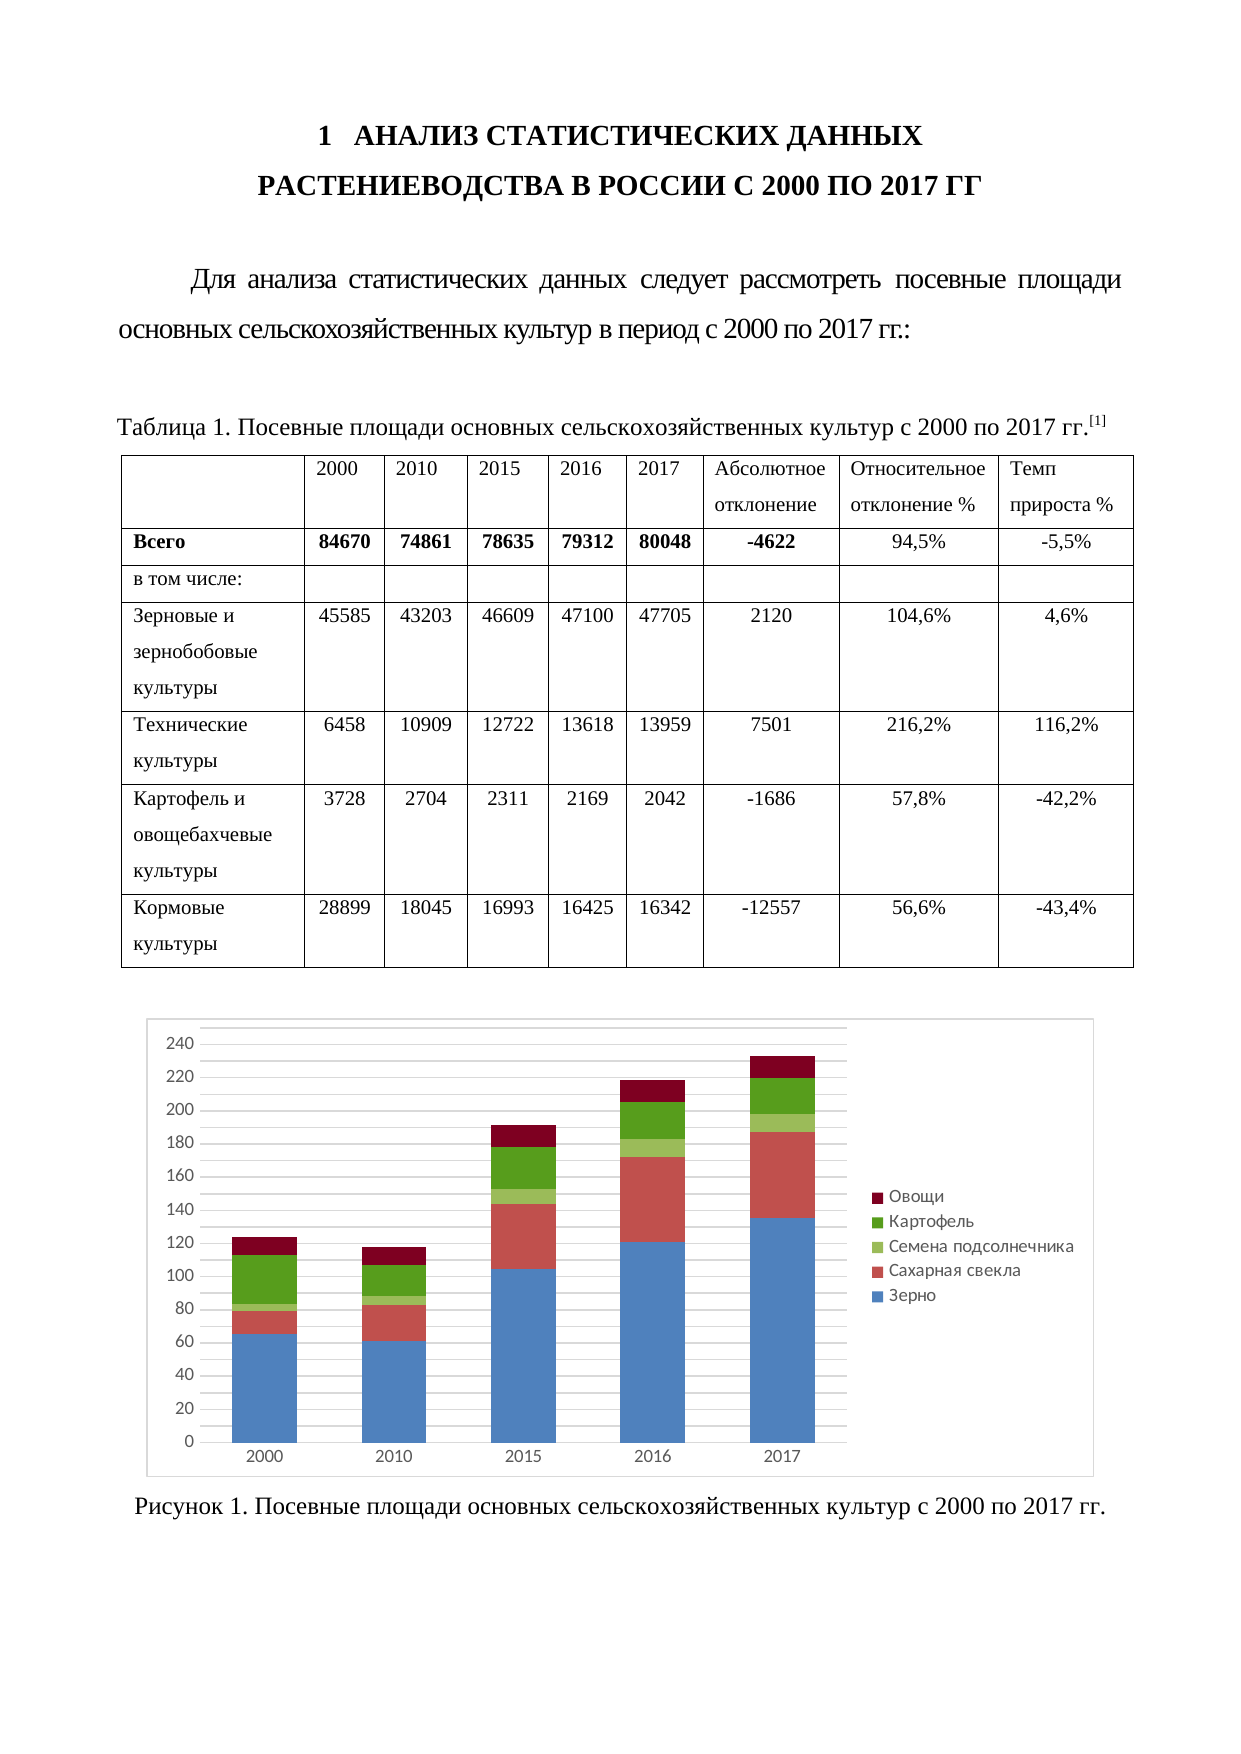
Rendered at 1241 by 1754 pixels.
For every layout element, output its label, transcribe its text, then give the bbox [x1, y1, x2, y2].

table_cell 47705 [627, 603, 703, 711]
table_cell 79312 [549, 529, 626, 565]
table_cell -5,5% [999, 529, 1133, 565]
table_cell 2120 [704, 603, 839, 711]
table_cell 2042 [627, 785, 703, 893]
table_cell 84670 [305, 529, 384, 565]
subtitle 1 АНАЛИЗ СТАТИСТИЧЕСКИХ ДАННЫХ [118, 118, 1122, 152]
table_cell 16993 [468, 895, 548, 967]
table_cell 74861 [385, 529, 467, 565]
table_cell Кормовые культуры [122, 895, 304, 967]
table_header Относительное отклонение % [840, 456, 998, 528]
table_cell Технические культуры [122, 712, 304, 784]
table_cell 2169 [549, 785, 626, 893]
table_cell 16342 [627, 895, 703, 967]
table_cell 7501 [704, 712, 839, 784]
table_cell 6458 [305, 712, 384, 784]
table_cell 2311 [468, 785, 548, 893]
table_header Абсолютное отклонение [704, 456, 839, 528]
table_header 2017 [627, 456, 703, 528]
table_cell 18045 [385, 895, 467, 967]
table_cell в том числе: [122, 566, 304, 602]
table_header [122, 456, 304, 528]
table_cell Картофель и овощебахчевые культуры [122, 785, 304, 893]
table_cell [704, 566, 839, 602]
text Таблица 1. Посевные площади основных сельскохозяйственных культур с 2000 по 2017 гг.[1] [100, 412, 1122, 440]
table_cell Зерновые и зернобобовые культуры [122, 603, 304, 711]
table_cell 13959 [627, 712, 703, 784]
table_cell 2704 [385, 785, 467, 893]
table_cell 46609 [468, 603, 548, 711]
table_cell 80048 [627, 529, 703, 565]
table_header Темп прироста % [999, 456, 1133, 528]
table_cell 10909 [385, 712, 467, 784]
table_cell [305, 566, 384, 602]
table_cell 216,2% [840, 712, 998, 784]
table_cell 104,6% [840, 603, 998, 711]
table_cell 3728 [305, 785, 384, 893]
table_cell -12557 [704, 895, 839, 967]
table_cell 57,8% [840, 785, 998, 893]
table_cell 12722 [468, 712, 548, 784]
table_cell 13618 [549, 712, 626, 784]
table_cell [468, 566, 548, 602]
table_cell -1686 [704, 785, 839, 893]
table_header 2015 [468, 456, 548, 528]
table_cell -4622 [704, 529, 839, 565]
table_cell -43,4% [999, 895, 1133, 967]
table_cell 56,6% [840, 895, 998, 967]
table_cell [840, 566, 998, 602]
table_header 2000 [305, 456, 384, 528]
table_cell 47100 [549, 603, 626, 711]
table_header 2016 [549, 456, 626, 528]
subtitle РАСТЕНИЕВОДСТВА В РОССИИ С 2000 ПО 2017 ГГ [118, 168, 1122, 202]
table_cell [549, 566, 626, 602]
table_header 2010 [385, 456, 467, 528]
table_cell 116,2% [999, 712, 1133, 784]
title Для анализа статистических данных следует рассмотреть посевные площади основных сельскохозяйственных культур в период с 2000 по 2017 гг.: [118, 261, 1122, 344]
table_cell -42,2% [999, 785, 1133, 893]
text Рисунок 1. Посевные площади основных сельскохозяйственных культур с 2000 по 2017 гг. [118, 1491, 1122, 1520]
table_cell 78635 [468, 529, 548, 565]
table_cell 16425 [549, 895, 626, 967]
table_cell [385, 566, 467, 602]
table_cell 28899 [305, 895, 384, 967]
table_cell 43203 [385, 603, 467, 711]
table_cell 94,5% [840, 529, 998, 565]
table_cell Всего [122, 529, 304, 565]
table_cell [627, 566, 703, 602]
table_cell 4,6% [999, 603, 1133, 711]
table_cell [999, 566, 1133, 602]
table_cell 45585 [305, 603, 384, 711]
